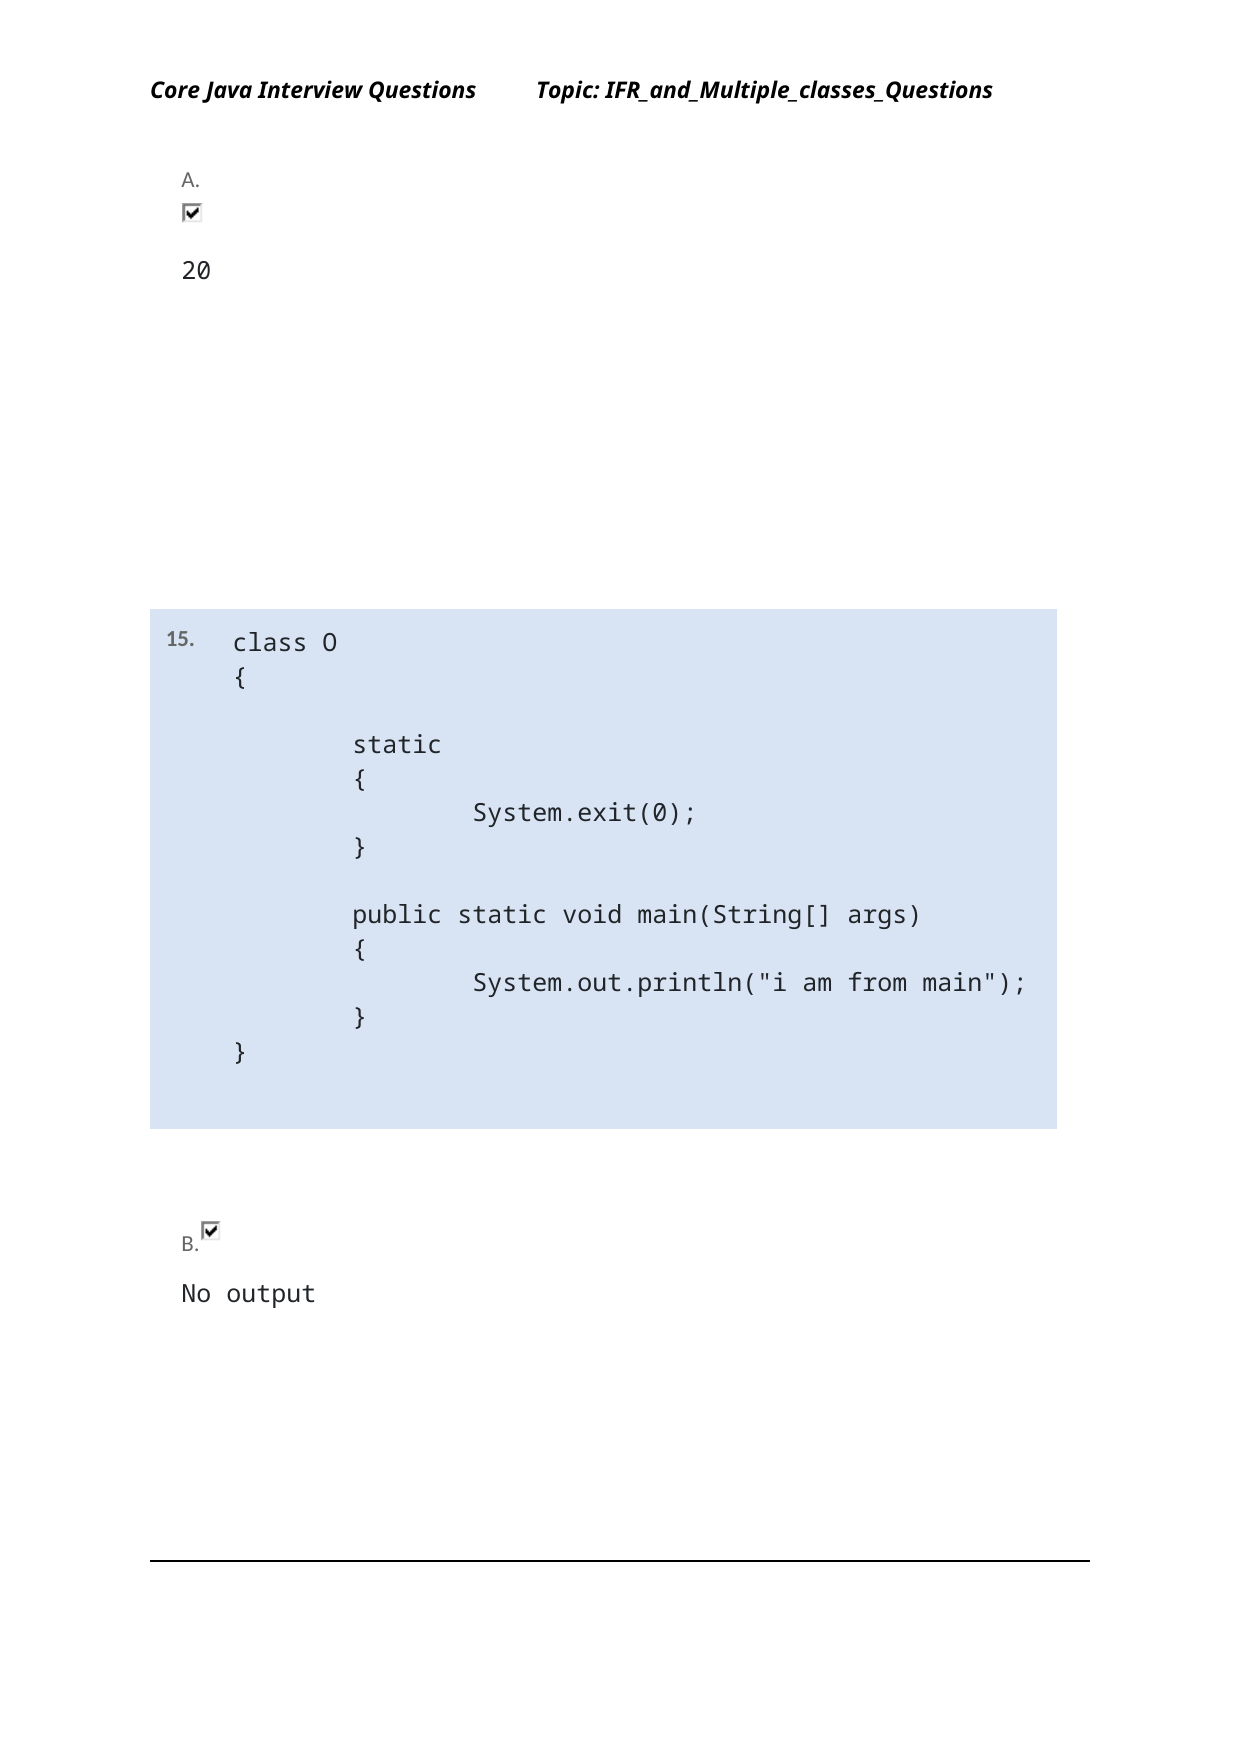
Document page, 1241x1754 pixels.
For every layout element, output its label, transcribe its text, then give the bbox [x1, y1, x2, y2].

table_header B. No output [181, 1213, 319, 1412]
table_header [181, 1480, 250, 1548]
table_header class O { static { System.exit(0); } public static void main(String[] args) { System.out.println("i am from main"); } } [217, 609, 1057, 1129]
table_cell [150, 1130, 1090, 1560]
table_header [181, 559, 250, 593]
table_header A. 20 [181, 166, 242, 388]
table_header [181, 491, 241, 559]
table_cell [150, 150, 1090, 609]
table_header 15. [150, 609, 217, 1129]
table_header [181, 1145, 387, 1213]
table_header [181, 389, 442, 491]
table_header [181, 1412, 442, 1480]
table_header [1057, 609, 1090, 1129]
